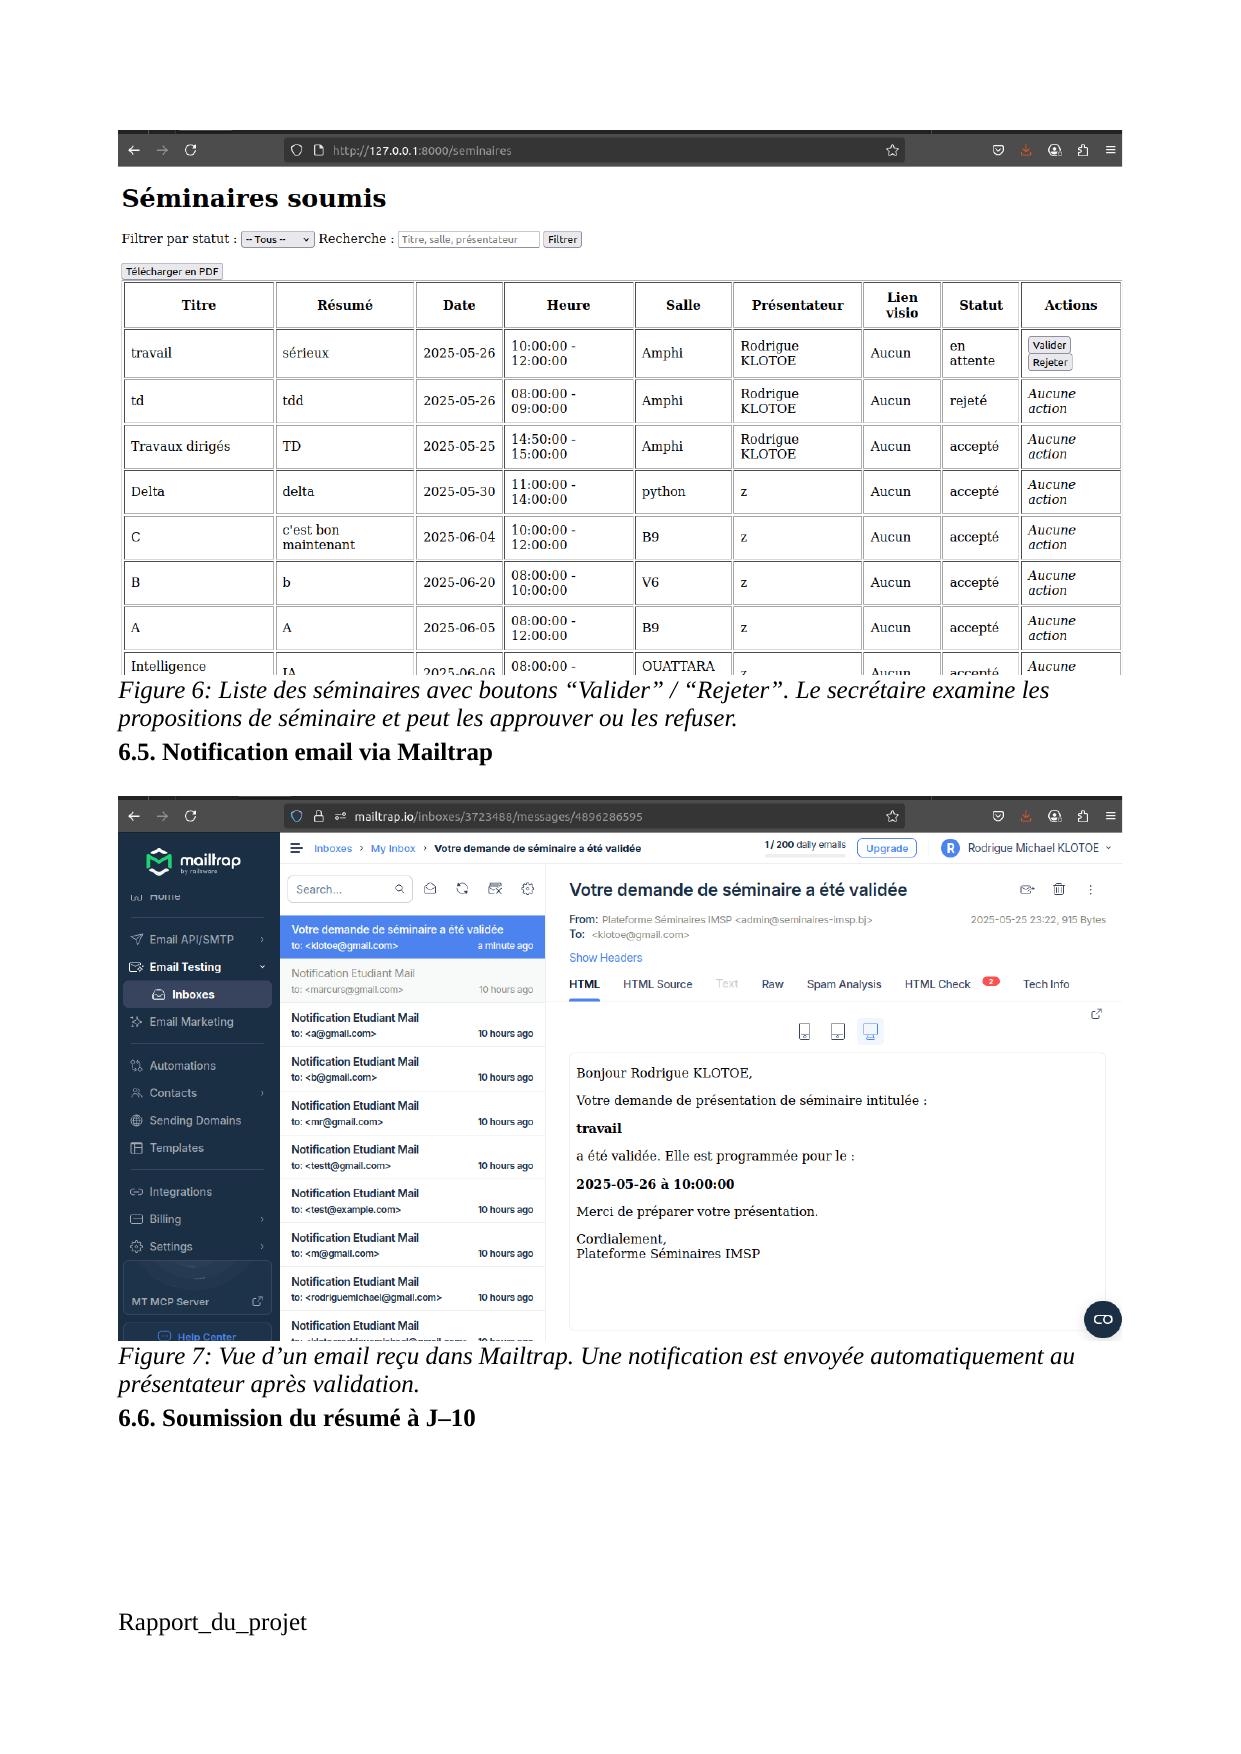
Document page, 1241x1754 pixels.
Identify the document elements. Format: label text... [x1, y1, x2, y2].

text Figure 6: Liste des séminaires avec boutons “Valider” / “Rejeter”. Le secrétaire examine les propositions de séminaire et peut les approuver ou les refuser. [118, 675, 1122, 732]
picture [118, 796, 1123, 1341]
text 6.5. Notification email via Mailtrap [118, 732, 1122, 765]
text [118, 118, 1122, 130]
picture [118, 130, 1123, 675]
text 6.6. Soumission du résumé à J–10 [118, 1398, 1122, 1431]
text [118, 784, 1122, 796]
text Figure 7: Vue d’un email reçu dans Mailtrap. Une notification est envoyée automatiquement au présentateur après validation. [118, 1341, 1122, 1398]
